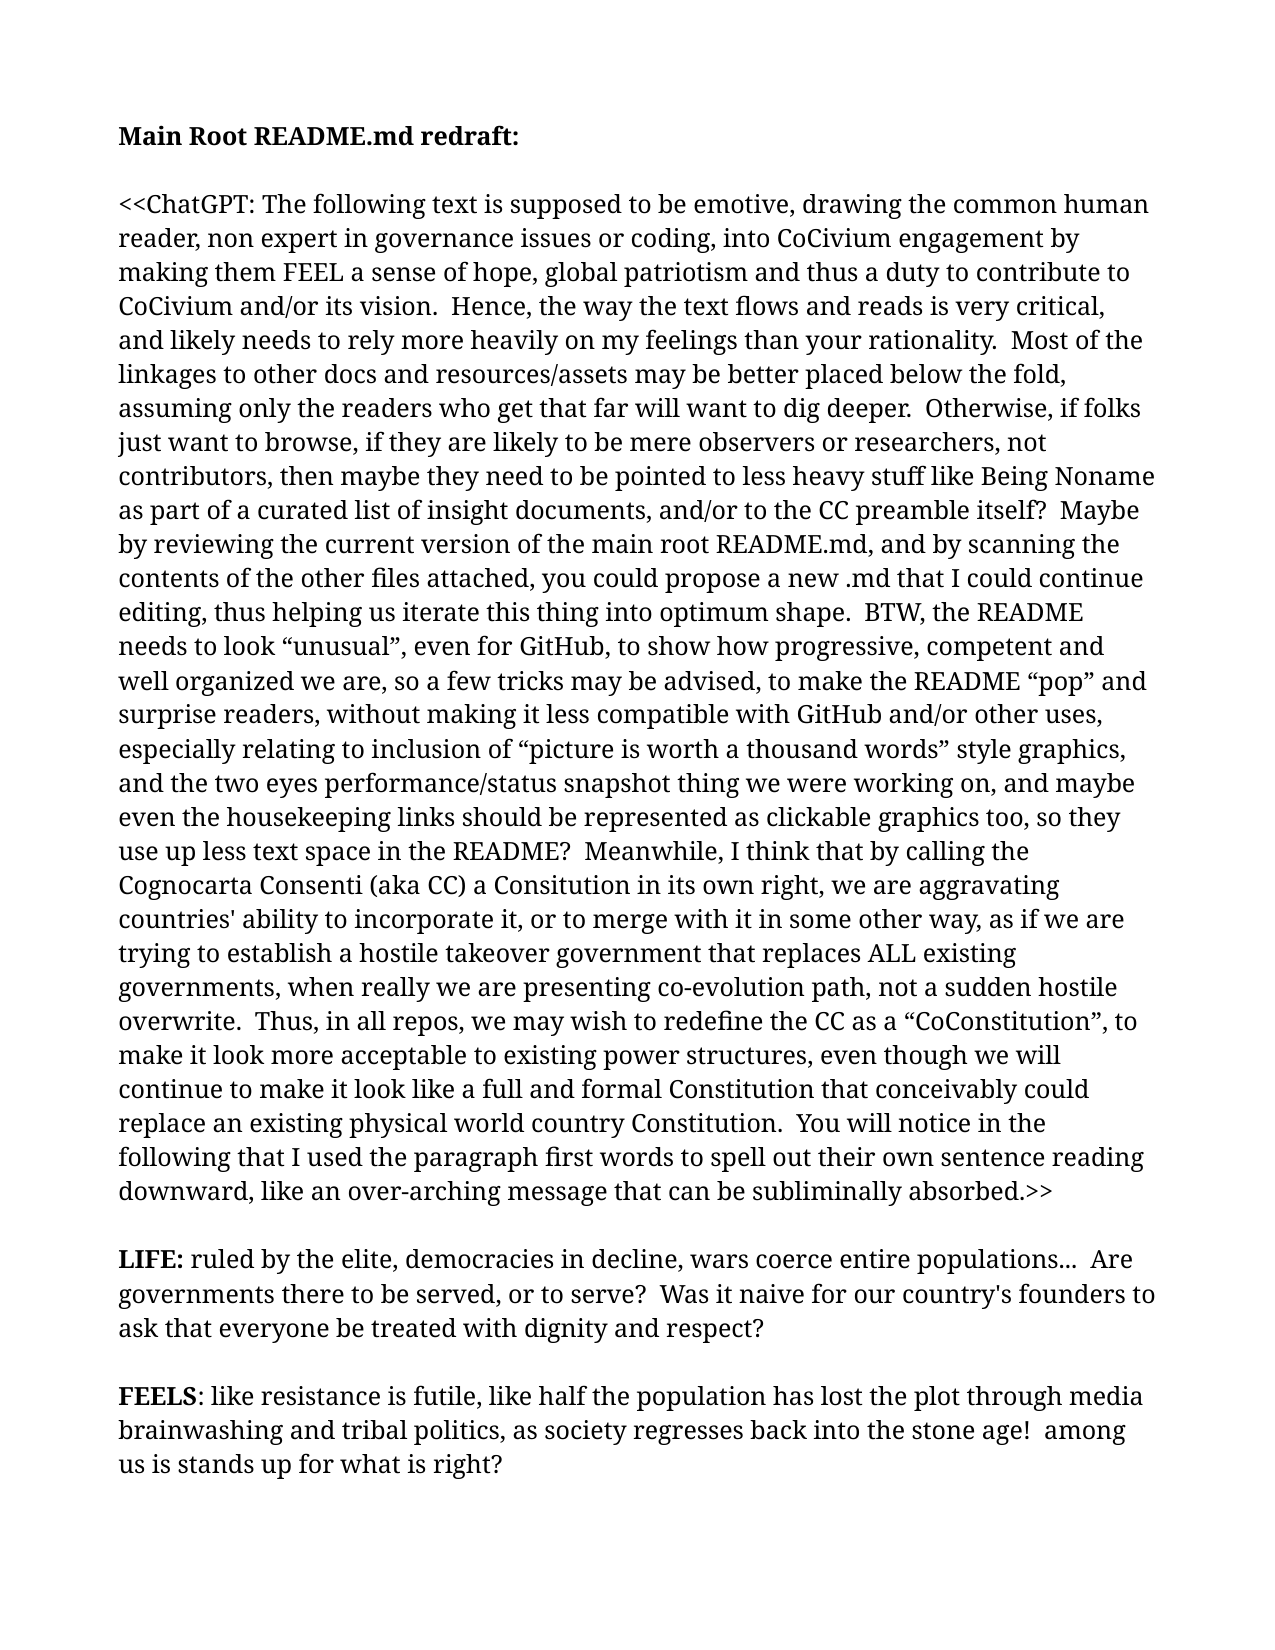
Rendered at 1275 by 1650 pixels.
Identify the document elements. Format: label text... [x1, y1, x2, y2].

text FEELS: like resistance is futile, like half the population has lost the plot through media brainwashing and tribal politics, as society regresses back into the stone age! among us is stands up for what is right? [118, 1378, 1157, 1481]
text <<ChatGPT: The following text is supposed to be emotive, drawing the common human reader, non expert in governance issues or coding, into CoCivium engagement by making them FEEL a sense of hope, global patriotism and thus a duty to contribute to CoCivium and/or its vision. Hence, the way the text flows and reads is very critical, and likely needs to rely more heavily on my feelings than your rationality. Most of the linkages to other docs and resources/assets may be better placed below the fold, assuming only the readers who get that far will want to dig deeper. Otherwise, if folks just want to browse, if they are likely to be mere observers or researchers, not contributors, then maybe they need to be pointed to less heavy stuff like Being Noname as part of a curated list of insight documents, and/or to the CC preamble itself? Maybe by reviewing the current version of the main root README.md, and by scanning the contents of the other files attached, you could propose a new .md that I could continue editing, thus helping us iterate this thing into optimum shape. BTW, the README needs to look “unusual”, even for GitHub, to show how progressive, competent and well organized we are, so a few tricks may be advised, to make the README “pop” and surprise readers, without making it less compatible with GitHub and/or other uses, especially relating to inclusion of “picture is worth a thousand words” style graphics, and the two eyes performance/status snapshot thing we were working on, and maybe even the housekeeping links should be represented as clickable graphics too, so they use up less text space in the README? Meanwhile, I think that by calling the Cognocarta Consenti (aka CC) a Consitution in its own right, we are aggravating countries' ability to incorporate it, or to merge with it in some other way, as if we are trying to establish a hostile takeover government that replaces ALL existing governments, when really we are presenting co-evolution path, not a sudden hostile overwrite. Thus, in all repos, we may wish to redefine the CC as a “CoConstitution”, to make it look more acceptable to existing power structures, even though we will continue to make it look like a full and formal Constitution that conceivably could replace an existing physical world country Constitution. You will notice in the following that I used the paragraph first words to spell out their own sentence reading downward, like an over-arching message that can be subliminally absorbed.>> [118, 186, 1157, 1208]
text LIFE: ruled by the elite, democracies in decline, wars coerce entire populations... Are governments there to be served, or to serve? Was it naive for our country's founders to ask that everyone be treated with dignity and respect? [118, 1242, 1157, 1344]
text Main Root README.md redraft: [118, 118, 1157, 152]
